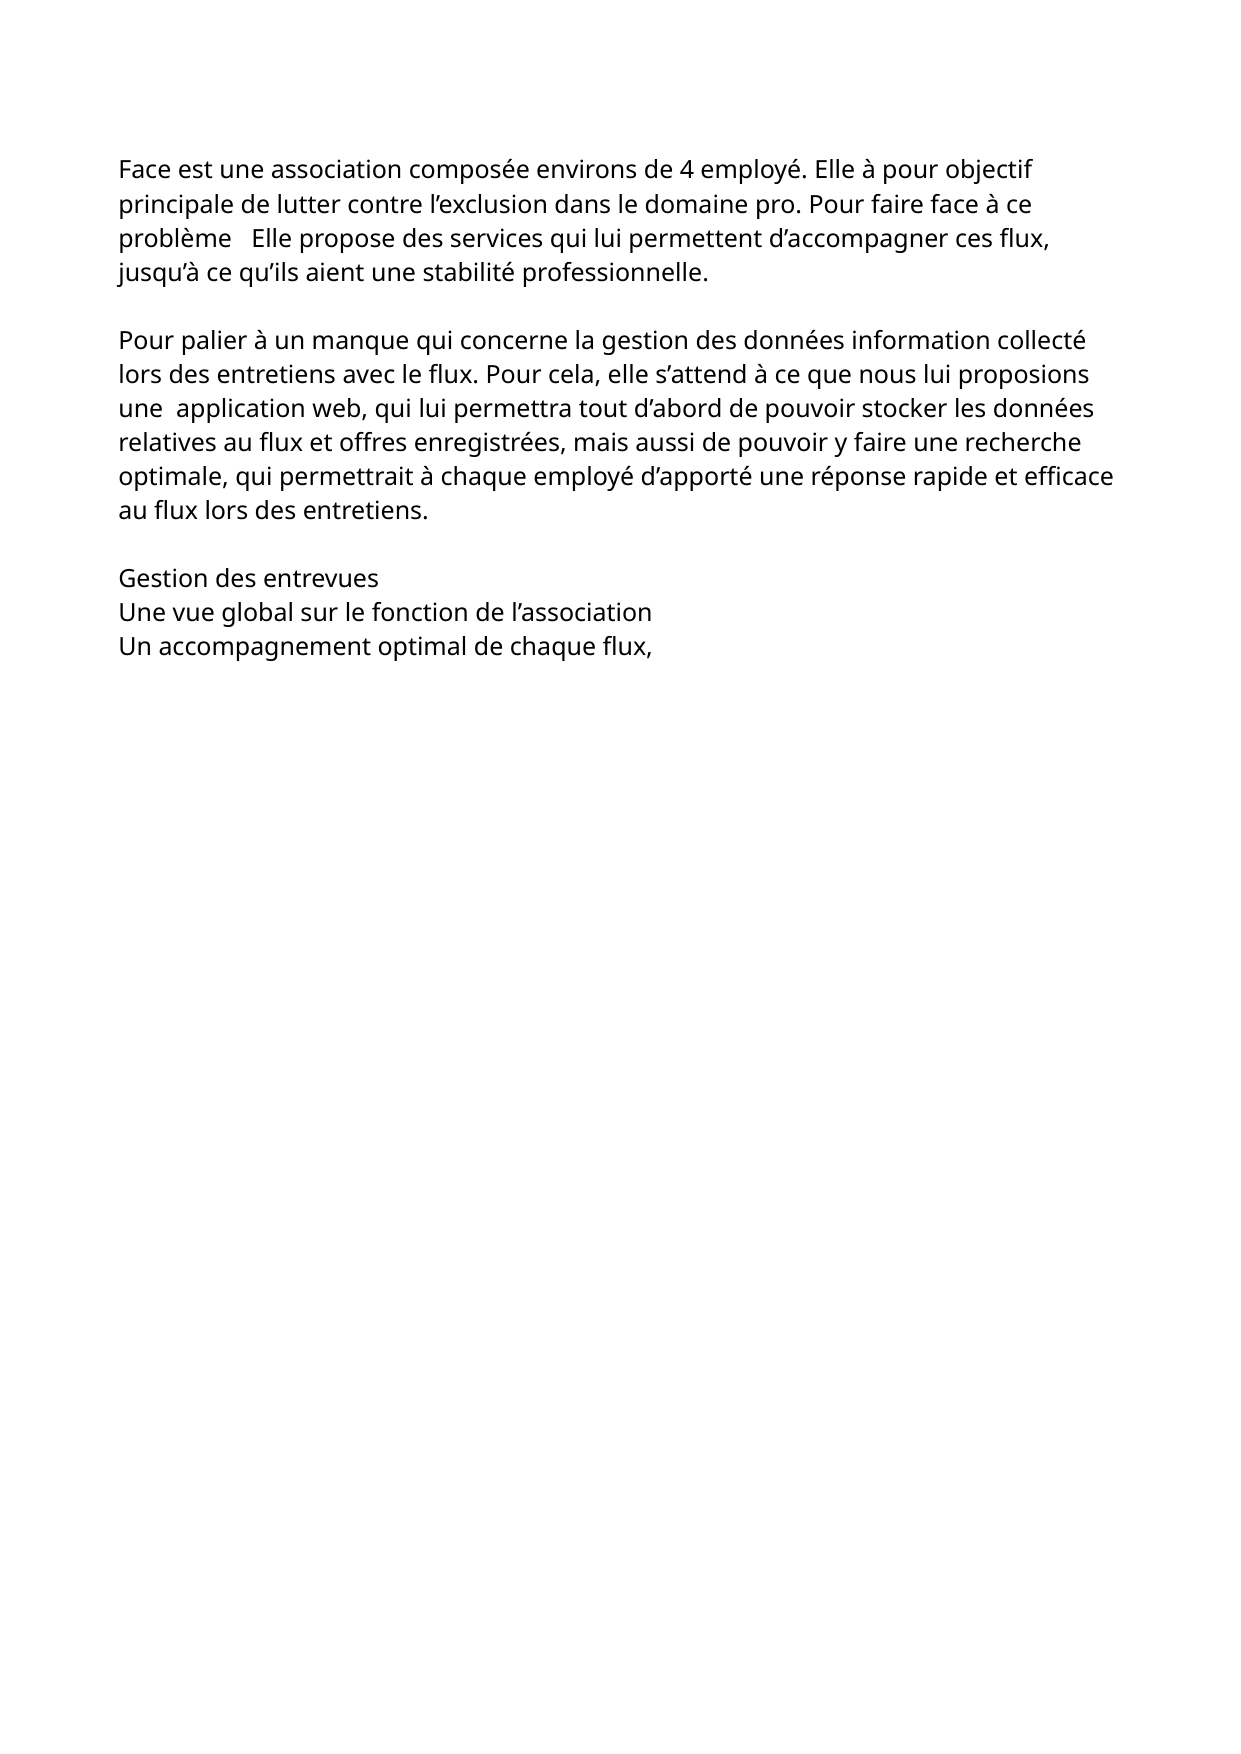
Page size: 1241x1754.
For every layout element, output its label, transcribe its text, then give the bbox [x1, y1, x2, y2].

text Un accompagnement optimal de chaque flux, [118, 629, 1122, 663]
text Gestion des entrevues [118, 561, 1122, 595]
text Pour palier à un manque qui concerne la gestion des données information collecté lors des entretiens avec le flux. Pour cela, elle s’attend à ce que nous lui proposions une application web, qui lui permettra tout d’abord de pouvoir stocker les données relatives au flux et offres enregistrées, mais aussi de pouvoir y faire une recherche optimale, qui permettrait à chaque employé d’apporté une réponse rapide et efficace au flux lors des entretiens. [118, 322, 1122, 527]
text Face est une association composée environs de 4 employé. Elle à pour objectif principale de lutter contre l’exclusion dans le domaine pro. Pour faire face à ce problème Elle propose des services qui lui permettent d’accompagner ces flux, jusqu’à ce qu’ils aient une stabilité professionnelle. [118, 152, 1122, 288]
text Une vue global sur le fonction de l’association [118, 595, 1122, 629]
